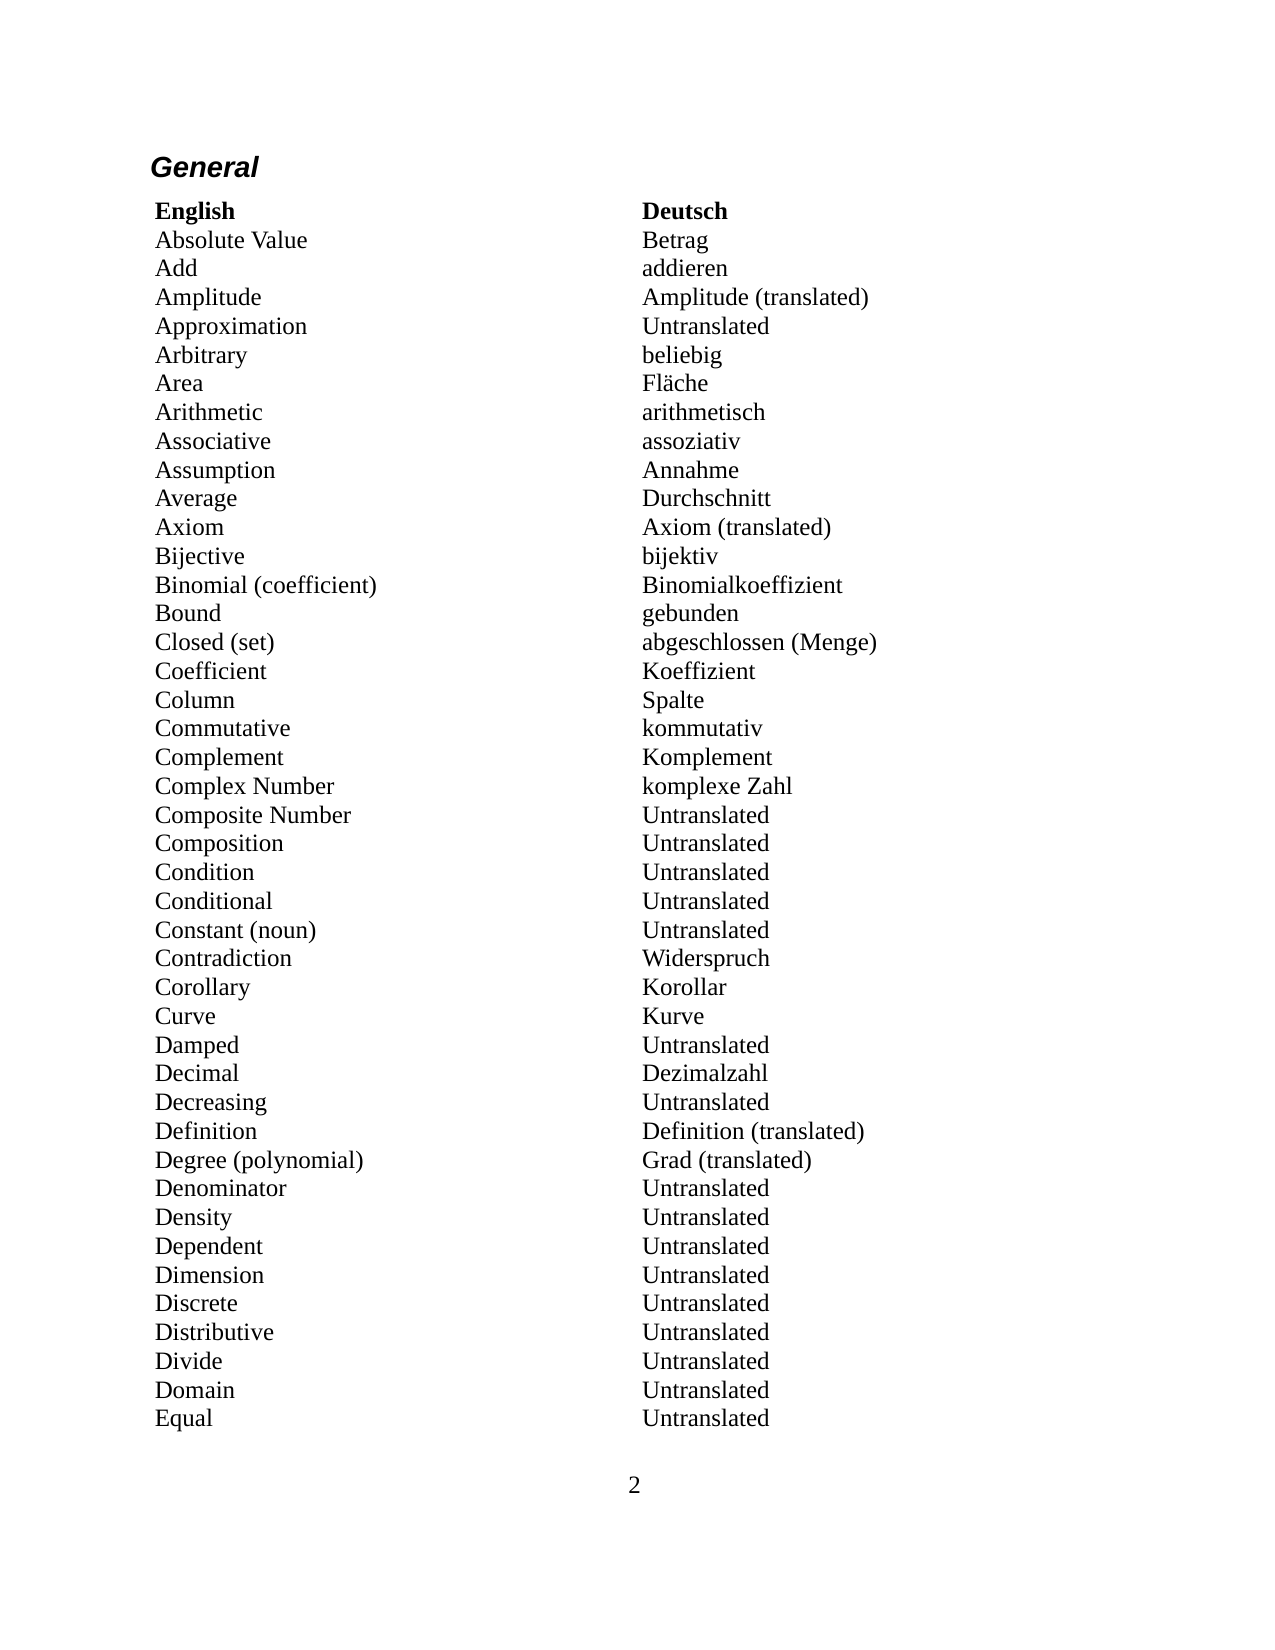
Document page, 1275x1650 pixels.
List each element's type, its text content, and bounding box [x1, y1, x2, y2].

table_cell Untranslated [638, 886, 1125, 915]
table_cell Associative [150, 426, 637, 455]
table_cell Constant (noun) [150, 915, 637, 943]
table_cell Complement [150, 742, 637, 771]
table_cell beliebig [638, 340, 1125, 368]
table_cell Untranslated [638, 1231, 1125, 1260]
table_cell Amplitude (translated) [638, 282, 1125, 311]
table_cell Untranslated [638, 1317, 1125, 1346]
table_cell Axiom [150, 512, 637, 541]
table_cell Dimension [150, 1260, 637, 1288]
table_cell Durchschnitt [638, 484, 1125, 512]
table_cell Untranslated [638, 1346, 1125, 1375]
table_cell Closed (set) [150, 627, 637, 656]
table_cell Degree (polynomial) [150, 1145, 637, 1173]
table_cell Conditional [150, 886, 637, 915]
table_cell Betrag [638, 225, 1125, 253]
table_cell gebunden [638, 599, 1125, 627]
table_cell Average [150, 484, 637, 512]
table_cell Untranslated [638, 1087, 1125, 1116]
table_cell Coefficient [150, 656, 637, 685]
table_cell Density [150, 1202, 637, 1231]
table_cell Distributive [150, 1317, 637, 1346]
table_cell Amplitude [150, 282, 637, 311]
table_header English [150, 196, 637, 225]
table_cell Bound [150, 599, 637, 627]
table_cell Damped [150, 1030, 637, 1058]
table_cell Column [150, 685, 637, 713]
table_cell Domain [150, 1375, 637, 1403]
table_cell Korollar [638, 972, 1125, 1001]
table_cell Untranslated [638, 311, 1125, 340]
table_cell Arbitrary [150, 340, 637, 368]
table_cell Untranslated [638, 857, 1125, 886]
table_cell Add [150, 254, 637, 282]
table_cell Arithmetic [150, 397, 637, 426]
table_cell Condition [150, 857, 637, 886]
table_cell Composite Number [150, 800, 637, 828]
table_cell Widerspruch [638, 944, 1125, 972]
table_cell arithmetisch [638, 397, 1125, 426]
table_cell Komplement [638, 742, 1125, 771]
table_cell Contradiction [150, 944, 637, 972]
table_cell komplexe Zahl [638, 771, 1125, 800]
table_cell Definition [150, 1116, 637, 1145]
table_cell Definition (translated) [638, 1116, 1125, 1145]
table_cell Axiom (translated) [638, 512, 1125, 541]
table_cell abgeschlossen (Menge) [638, 627, 1125, 656]
table_cell Untranslated [638, 829, 1125, 857]
table_cell Annahme [638, 455, 1125, 483]
table_cell Untranslated [638, 1030, 1125, 1058]
table_cell Commutative [150, 714, 637, 742]
table_cell Untranslated [638, 1202, 1125, 1231]
table_cell Spalte [638, 685, 1125, 713]
table_cell Bijective [150, 541, 637, 570]
table_cell Koeffizient [638, 656, 1125, 685]
table_cell Complex Number [150, 771, 637, 800]
table_cell Absolute Value [150, 225, 637, 253]
table_cell Decimal [150, 1059, 637, 1087]
table_cell Untranslated [638, 1174, 1125, 1202]
table_cell Binomial (coefficient) [150, 570, 637, 598]
table_cell Assumption [150, 455, 637, 483]
table_cell bijektiv [638, 541, 1125, 570]
table_cell addieren [638, 254, 1125, 282]
table_cell Grad (translated) [638, 1145, 1125, 1173]
table_cell Divide [150, 1346, 637, 1375]
table_cell Curve [150, 1001, 637, 1030]
table_cell Composition [150, 829, 637, 857]
table_cell Untranslated [638, 800, 1125, 828]
table_cell Equal [150, 1404, 637, 1432]
table_cell Untranslated [638, 1289, 1125, 1317]
table_cell Denominator [150, 1174, 637, 1202]
subtitle General [150, 150, 1125, 183]
table_cell Dependent [150, 1231, 637, 1260]
table_cell Untranslated [638, 1260, 1125, 1288]
table_cell Dezimalzahl [638, 1059, 1125, 1087]
table_cell assoziativ [638, 426, 1125, 455]
table_cell Fläche [638, 369, 1125, 397]
table_cell Discrete [150, 1289, 637, 1317]
table_cell Approximation [150, 311, 637, 340]
table_cell Binomialkoeffizient [638, 570, 1125, 598]
table_cell Corollary [150, 972, 637, 1001]
table_cell Kurve [638, 1001, 1125, 1030]
table_cell Untranslated [638, 1375, 1125, 1403]
table_cell kommutativ [638, 714, 1125, 742]
table_cell Untranslated [638, 1404, 1125, 1432]
table_cell Decreasing [150, 1087, 637, 1116]
table_cell Area [150, 369, 637, 397]
table_header Deutsch [638, 196, 1125, 225]
table_cell Untranslated [638, 915, 1125, 943]
